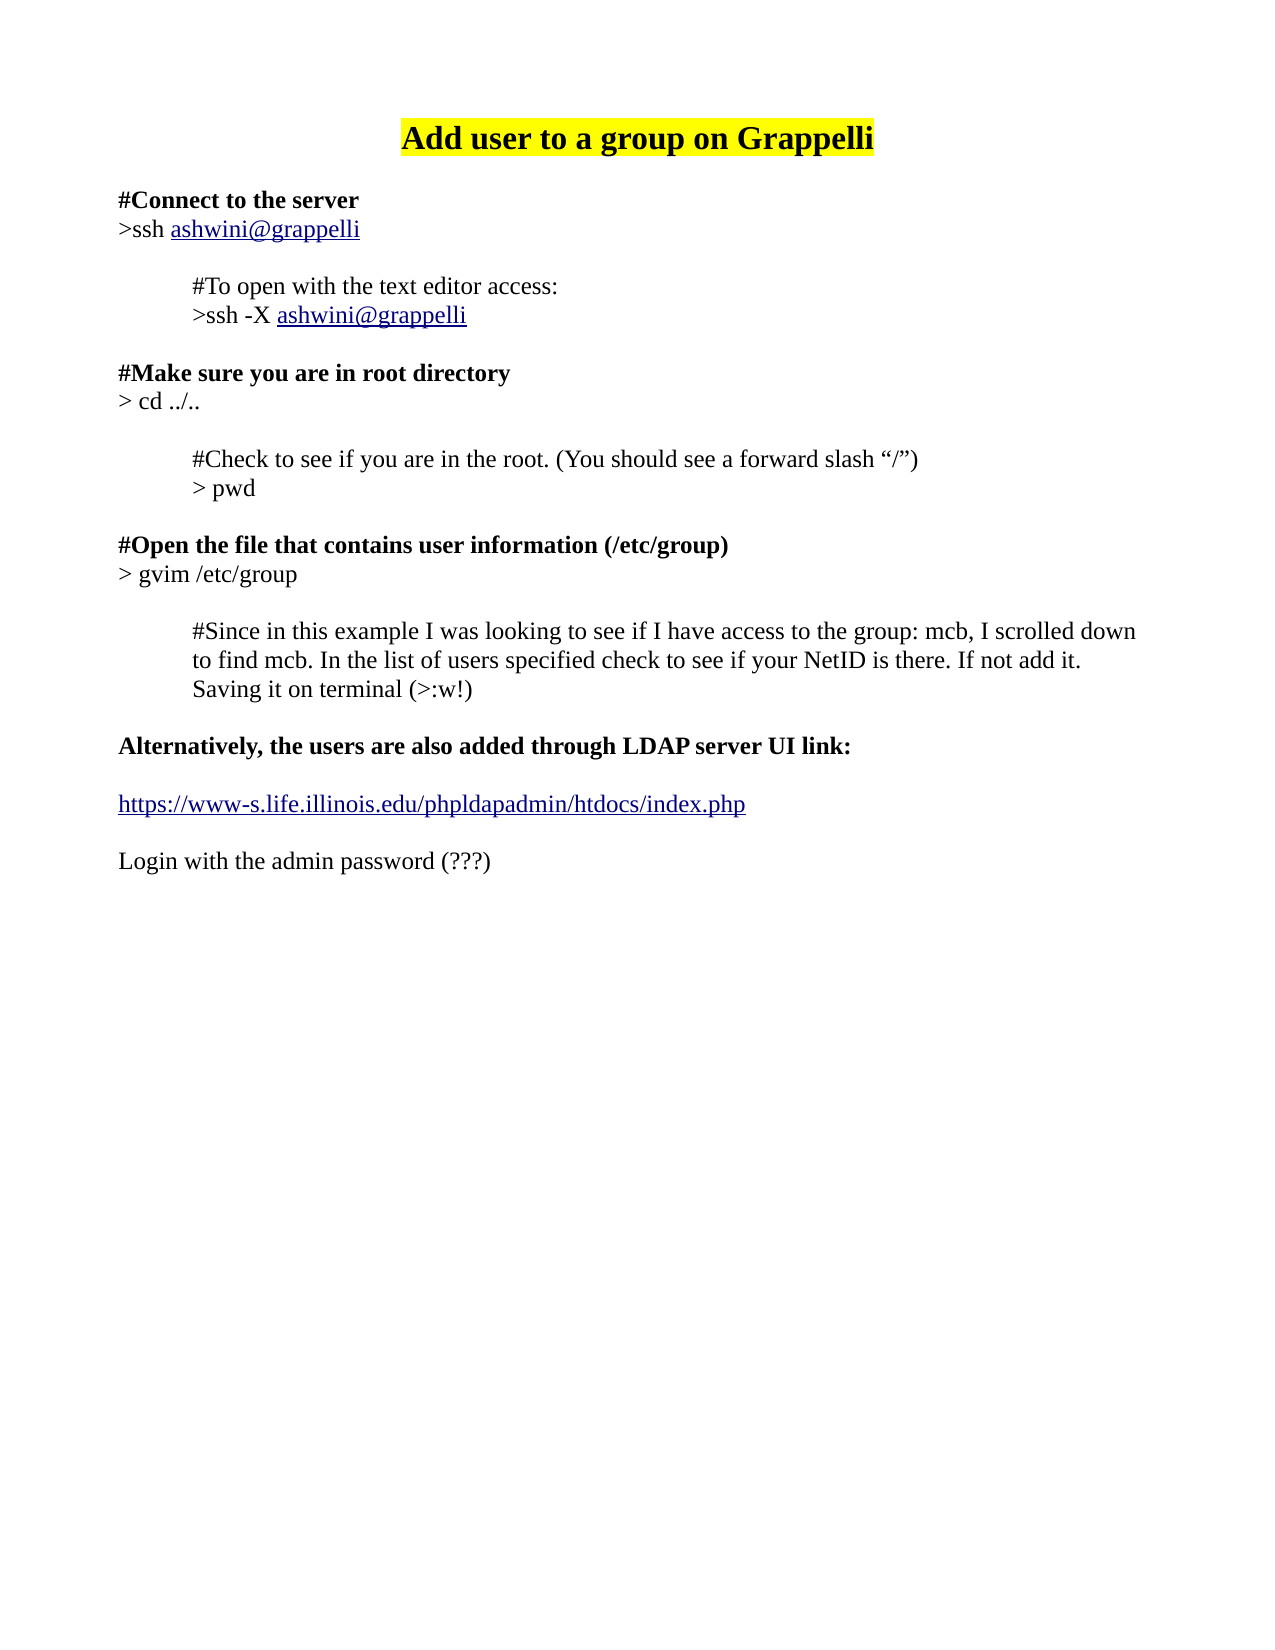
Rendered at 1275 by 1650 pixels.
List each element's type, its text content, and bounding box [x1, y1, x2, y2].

text >ssh -X ashwini@grappelli [192, 300, 1157, 329]
text #Connect to the server [118, 185, 1157, 214]
text Login with the admin password (???) [118, 846, 1157, 875]
text >ssh ashwini@grappelli [118, 214, 1157, 243]
text > cd ../.. [118, 386, 1157, 415]
text #Open the file that contains user information (/etc/group) [118, 530, 1157, 559]
text #To open with the text editor access: [192, 271, 1157, 300]
text #Make sure you are in root directory [118, 358, 1157, 386]
text Alternatively, the users are also added through LDAP server UI link: [118, 731, 1157, 760]
text > pwd [192, 473, 1157, 501]
text #Check to see if you are in the root. (You should see a forward slash “/”) [192, 444, 1157, 473]
text > gvim /etc/group [118, 559, 1157, 588]
text https://www-s.life.illinois.edu/phpldapadmin/htdocs/index.php [118, 789, 1157, 818]
text Add user to a group on Grappelli [118, 118, 1157, 156]
text #Since in this example I was looking to see if I have access to the group: mcb, I scrolled down to find mcb. In the list of users specified check to see if your NetID is there. If not add it. Saving it on terminal (>:w!) [192, 616, 1157, 703]
